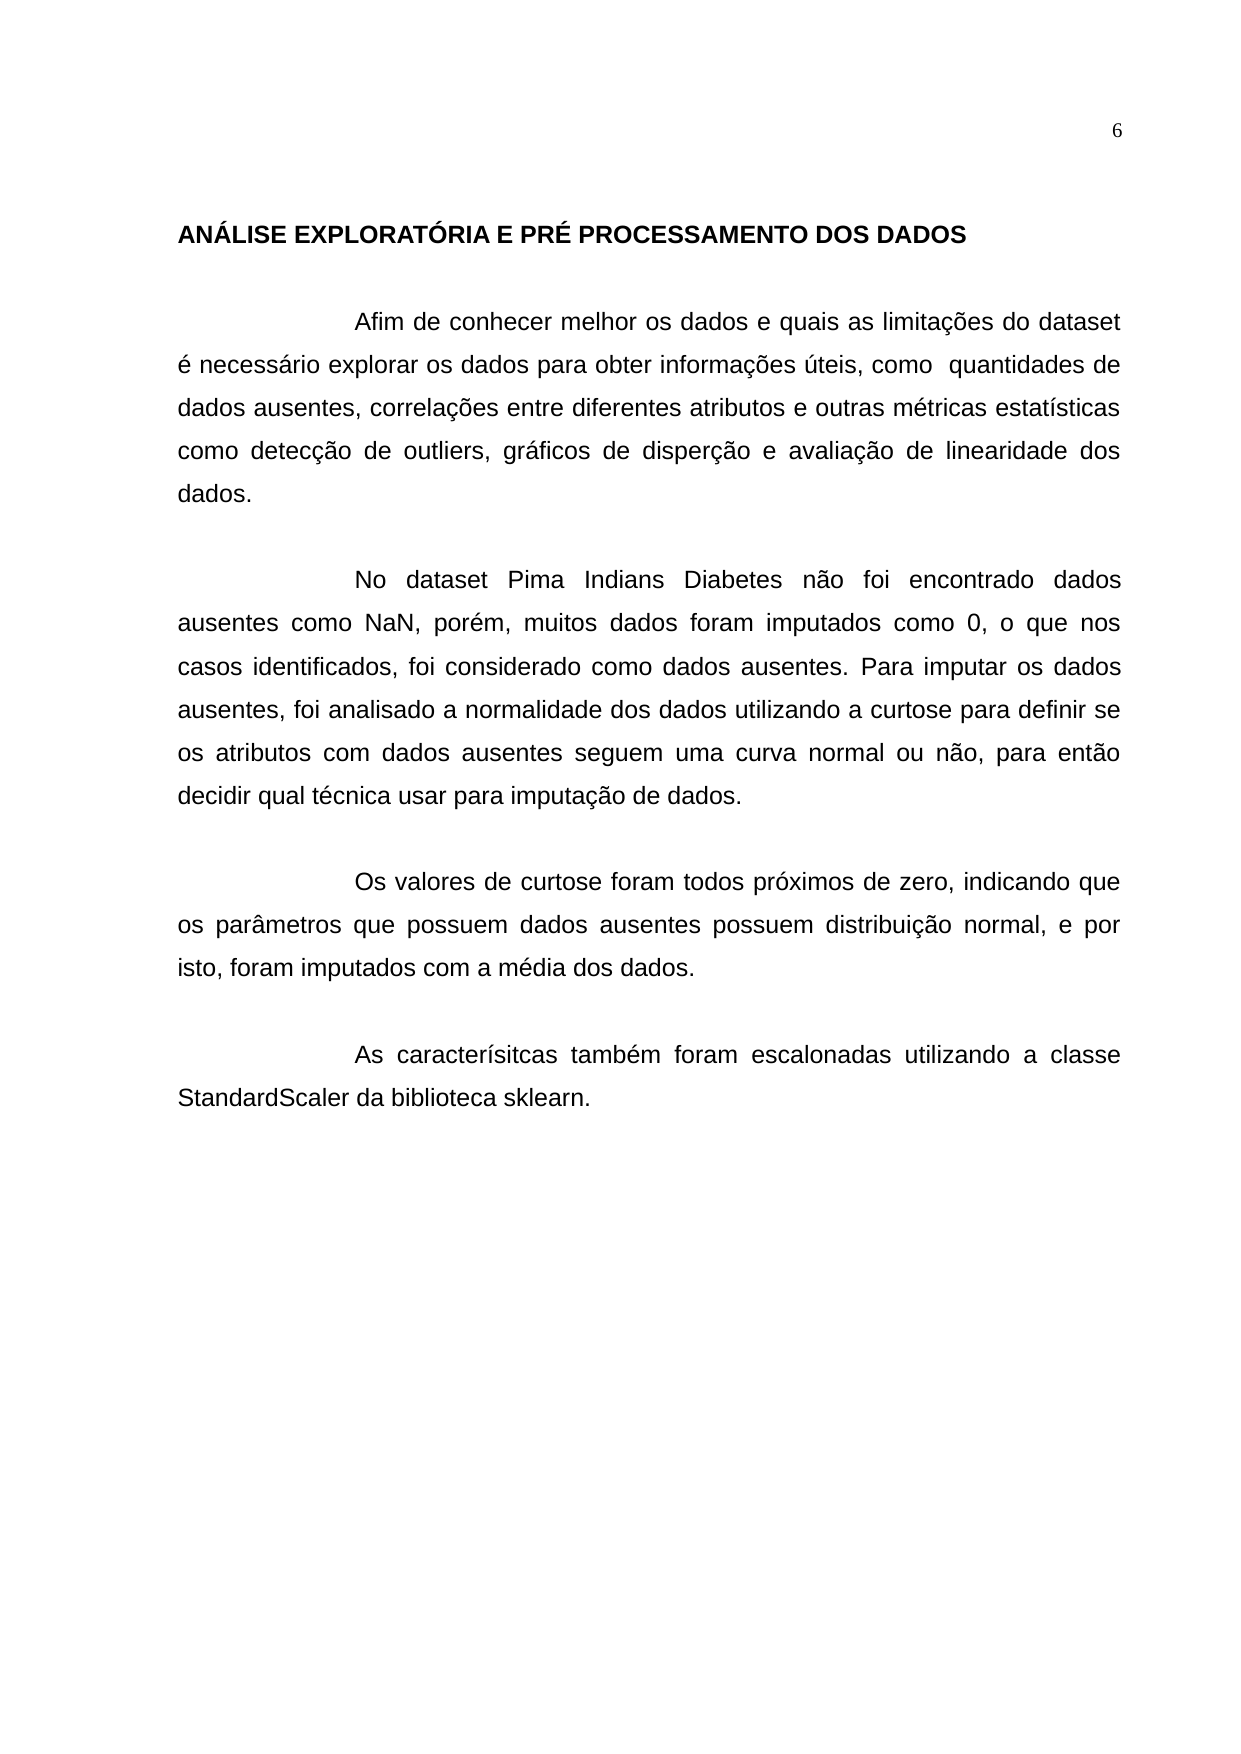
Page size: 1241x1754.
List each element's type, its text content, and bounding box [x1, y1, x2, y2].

subtitle Análise exploratória e pré processamento dos dados [177, 220, 1122, 249]
text Os valores de curtose foram todos próximos de zero, indicando que os parâmetros que possuem dados ausentes possuem distribuição normal, e por isto, foram imputados com a média dos dados. [177, 867, 1122, 982]
text As caracterísitcas também foram escalonadas utilizando a classe StandardScaler da biblioteca sklearn. [177, 1040, 1122, 1112]
text Afim de conhecer melhor os dados e quais as limitações do dataset é necessário explorar os dados para obter informações úteis, como quantidades de dados ausentes, correlações entre diferentes atributos e outras métricas estatísticas como detecção de outliers, gráficos de disperção e avaliação de linearidade dos dados. [177, 307, 1122, 508]
text No dataset Pima Indians Diabetes não foi encontrado dados ausentes como NaN, porém, muitos dados foram imputados como 0, o que nos casos identificados, foi considerado como dados ausentes. Para imputar os dados ausentes, foi analisado a normalidade dos dados utilizando a curtose para definir se os atributos com dados ausentes seguem uma curva normal ou não, para então decidir qual técnica usar para imputação de dados. [177, 565, 1122, 810]
